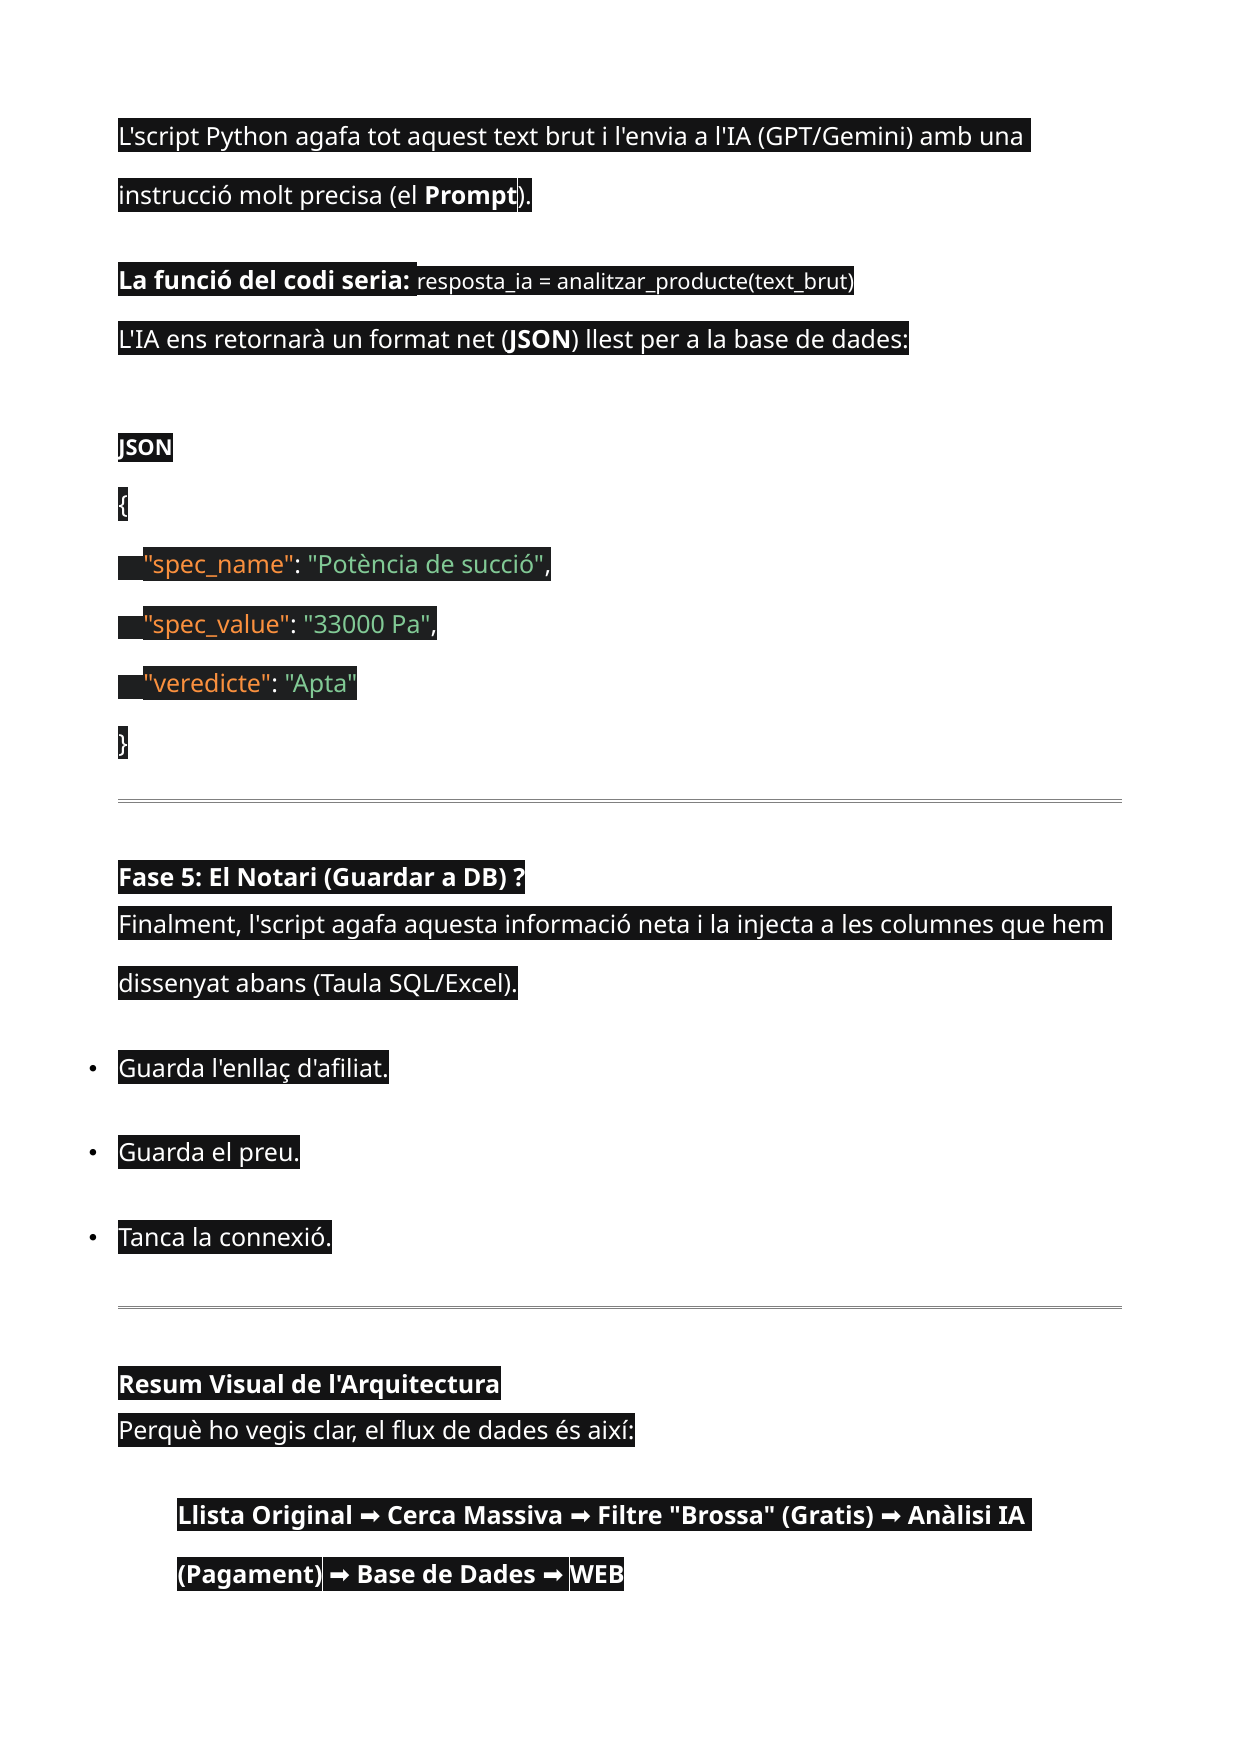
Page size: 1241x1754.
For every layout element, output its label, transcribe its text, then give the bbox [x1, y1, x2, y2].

list Tanca la connexió. [118, 1219, 1122, 1254]
text L'script Python agafa tot aquest text brut i l'envia a l'IA (GPT/Gemini) amb una instrucció molt precisa (el Prompt). [118, 118, 1122, 212]
text Llista Original ➡️ Cerca Massiva ➡️ Filtre "Brossa" (Gratis) ➡️ Anàlisi IA (Pagament) ➡️ Base de Dades ➡️ WEB [177, 1497, 1063, 1591]
text "spec_name": "Potència de succió", [118, 547, 1122, 581]
subtitle Fase 5: El Notari (Guardar a DB) ? [118, 856, 1122, 894]
text Finalment, l'script agafa aquesta informació neta i la injecta a les columnes que hem dissenyat abans (Taula SQL/Excel). [118, 906, 1122, 1000]
text JSON [118, 431, 1122, 462]
text } [118, 726, 1122, 759]
list Guarda l'enllaç d'afiliat. [118, 1050, 1122, 1084]
list Guarda el preu. [118, 1135, 1122, 1169]
text La funció del codi seria: resposta_ia = analitzar_producte(text_brut) [118, 262, 1122, 296]
text Perquè ho vegis clar, el flux de dades és així: [118, 1413, 1122, 1447]
text L'IA ens retornarà un format net (JSON) llest per a la base de dades: [118, 321, 1122, 355]
subtitle Resum Visual de l'Arquitectura [118, 1363, 1122, 1400]
text "spec_value": "33000 Pa", [118, 606, 1122, 640]
text "veredicte": "Apta" [118, 666, 1122, 700]
text { [118, 487, 1122, 521]
